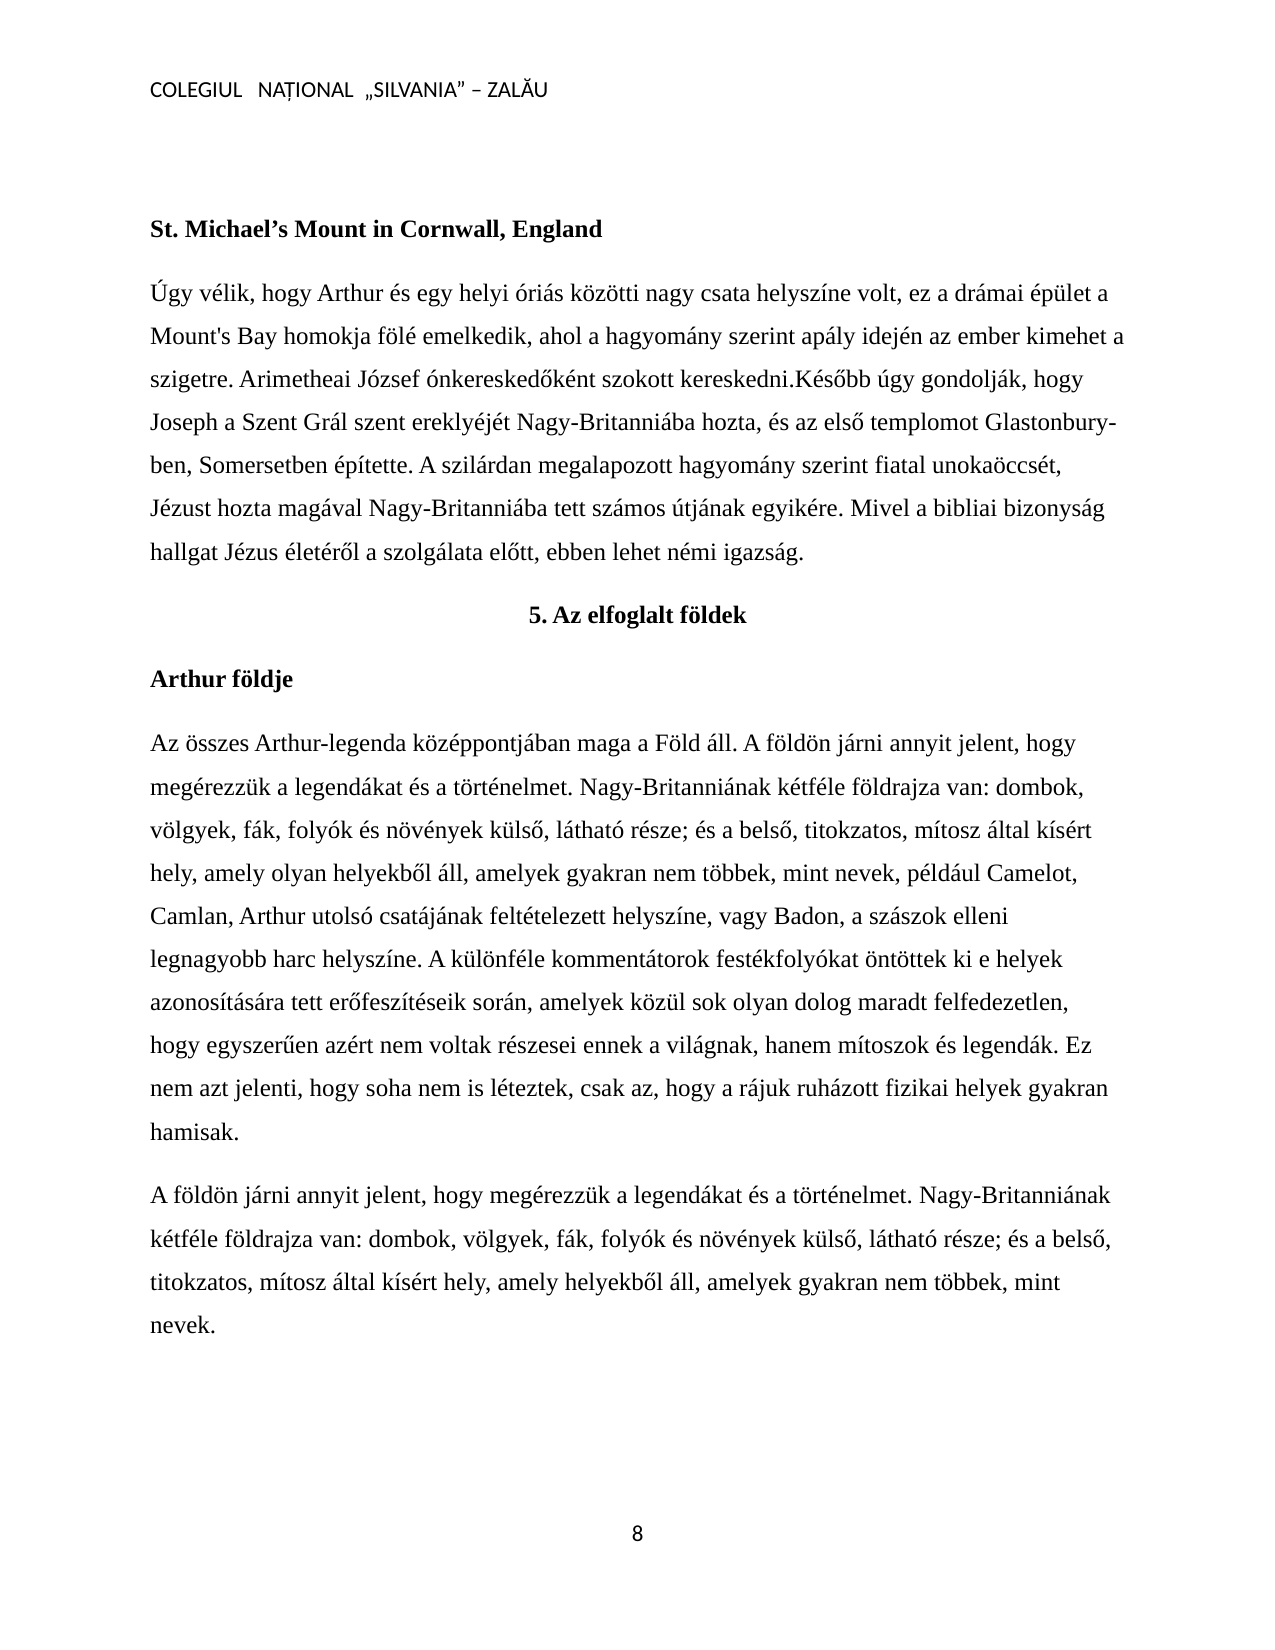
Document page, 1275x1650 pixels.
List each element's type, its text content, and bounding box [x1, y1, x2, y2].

text St. Michael’s Mount in Cornwall, England [150, 214, 1125, 243]
text Arthur földje [150, 664, 1125, 693]
text Az összes Arthur-legenda középpontjában maga a Föld áll. A földön járni annyit jelent, hogy megérezzük a legendákat és a történelmet. Nagy-Britanniának kétféle földrajza van: dombok, völgyek, fák, folyók és növények külső, látható része; és a belső, titokzatos, mítosz által kísért hely, amely olyan helyekből áll, amelyek gyakran nem többek, mint nevek, például Camelot, Camlan, Arthur utolsó csatájának feltételezett helyszíne, vagy Badon, a szászok elleni legnagyobb harc helyszíne. A különféle kommentátorok festékfolyókat öntöttek ki e helyek azonosítására tett erőfeszítéseik során, amelyek közül sok olyan dolog maradt felfedezetlen, hogy egyszerűen azért nem voltak részesei ennek a világnak, hanem mítoszok és legendák. Ez nem azt jelenti, hogy soha nem is léteztek, csak az, hogy a rájuk ruházott fizikai helyek gyakran hamisak. [150, 728, 1125, 1145]
text A földön járni annyit jelent, hogy megérezzük a legendákat és a történelmet. Nagy-Britanniának kétféle földrajza van: dombok, völgyek, fák, folyók és növények külső, látható része; és a belső, titokzatos, mítosz által kísért hely, amely helyekből áll, amelyek gyakran nem többek, mint nevek. [150, 1181, 1125, 1339]
text Úgy vélik, hogy Arthur és egy helyi óriás közötti nagy csata helyszíne volt, ez a drámai épület a Mount's Bay homokja fölé emelkedik, ahol a hagyomány szerint apály idején az ember kimehet a szigetre. Arimetheai József ónkereskedőként szokott kereskedni.Később úgy gondolják, hogy Joseph a Szent Grál szent ereklyéjét Nagy-Britanniába hozta, és az első templomot Glastonbury-ben, Somersetben építette. A szilárdan megalapozott hagyomány szerint fiatal unokaöccsét, Jézust hozta magával Nagy-Britanniába tett számos útjának egyikére. Mivel a bibliai bizonyság hallgat Jézus életéről a szolgálata előtt, ebben lehet némi igazság. [150, 278, 1125, 565]
text 5. Az elfoglalt földek [150, 601, 1125, 629]
